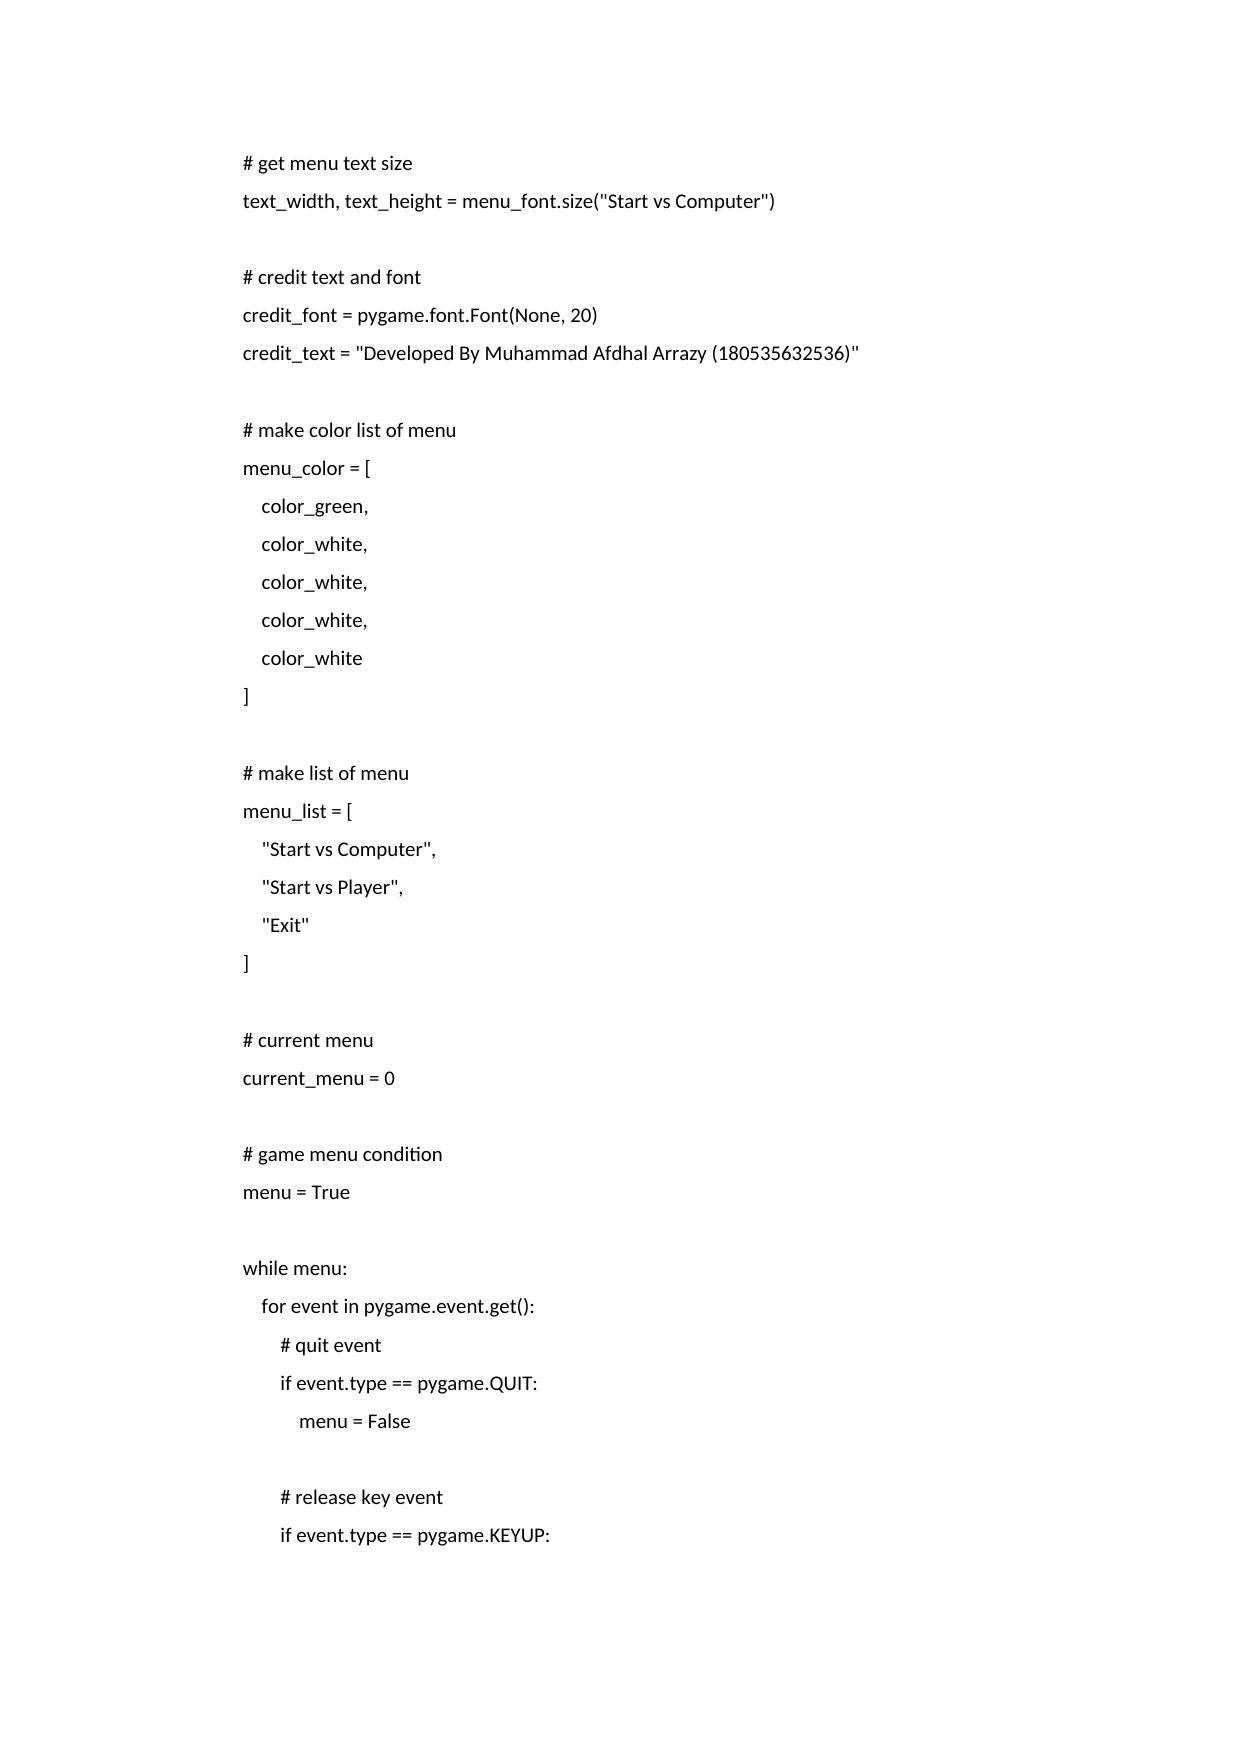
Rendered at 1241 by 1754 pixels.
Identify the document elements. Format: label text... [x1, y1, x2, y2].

list # get menu text size [224, 150, 1090, 175]
list for event in pygame.event.get(): [224, 1294, 1090, 1319]
list # quit event [224, 1332, 1090, 1357]
list # credit text and font [224, 264, 1090, 290]
list color_green, [224, 493, 1090, 518]
list while menu: [224, 1256, 1090, 1281]
list color_white [224, 646, 1090, 671]
list color_white, [224, 569, 1090, 595]
list menu_list = [ [224, 798, 1090, 823]
list menu = True [224, 1179, 1090, 1205]
list credit_text = "Developed By Muhammad Afdhal Arrazy (180535632536)" [224, 341, 1090, 366]
list "Start vs Player", [224, 874, 1090, 900]
list # game menu condition [224, 1141, 1090, 1167]
list if event.type == pygame.KEYUP: [224, 1522, 1090, 1548]
list # current menu [224, 1027, 1090, 1052]
list # release key event [224, 1484, 1090, 1510]
list color_white, [224, 607, 1090, 633]
list text_width, text_height = menu_font.size("Start vs Computer") [224, 188, 1090, 213]
list ] [224, 951, 1090, 976]
list credit_font = pygame.font.Font(None, 20) [224, 302, 1090, 328]
list # make color list of menu [224, 417, 1090, 442]
list color_white, [224, 531, 1090, 557]
list menu = False [224, 1408, 1090, 1433]
list if event.type == pygame.QUIT: [224, 1370, 1090, 1395]
list "Exit" [224, 912, 1090, 938]
list # make list of menu [224, 760, 1090, 785]
list current_menu = 0 [224, 1065, 1090, 1090]
list menu_color = [ [224, 455, 1090, 480]
list "Start vs Computer", [224, 836, 1090, 862]
list ] [224, 684, 1090, 709]
